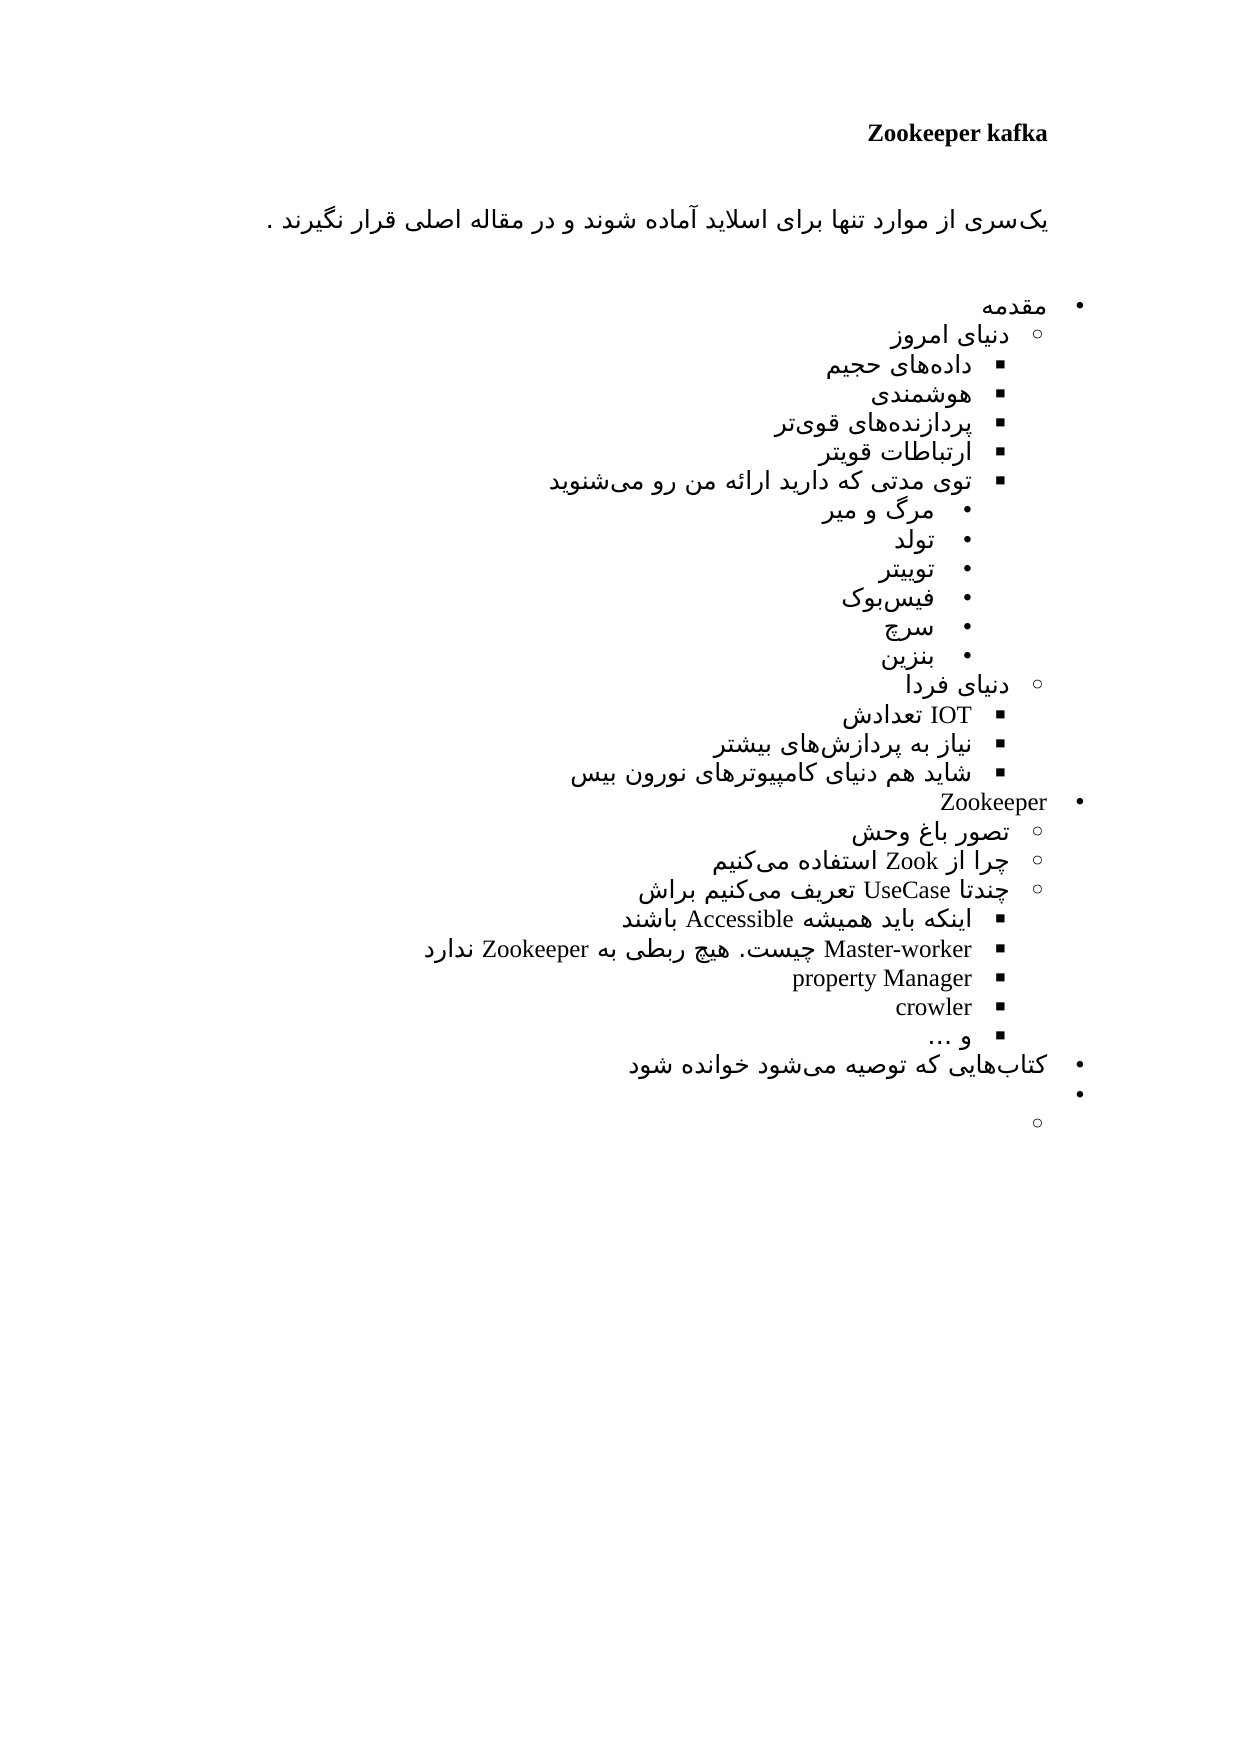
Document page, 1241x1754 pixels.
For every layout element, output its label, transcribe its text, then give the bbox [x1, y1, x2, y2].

list اینکه باید همیشه Accessible باشند [118, 904, 1009, 934]
list دنیای فردا [118, 671, 1047, 700]
list نیاز به پردازش‌های بیشتر [118, 729, 1009, 758]
list بنزین [118, 642, 972, 671]
list مرگ و میر [118, 496, 972, 525]
list چند‌تا UseCase تعریف می‌کنیم براش [118, 875, 1047, 904]
list سرچ [118, 612, 972, 642]
list و … [118, 1022, 1009, 1051]
list چرا از Zook استفاده می‌کنیم [118, 846, 1047, 875]
list مقدمه [118, 292, 1084, 321]
list IOT تعدادش [118, 700, 1009, 729]
text یک‌سری از موارد تنها برای اسلاید آماده شوند و در مقاله اصلی قرار نگیرند . [118, 205, 1048, 234]
list تولد [118, 525, 972, 554]
list شاید هم دنیای کامپیوتر‌های نورون بیس [118, 758, 1009, 787]
list ارتباطات قویتر [118, 437, 1009, 467]
list توییتر [118, 554, 972, 583]
text Zookeeper kafka [118, 118, 1048, 147]
list هوشمندی [118, 379, 1009, 408]
list دنیای امروز [118, 321, 1047, 350]
list تصور باغ وحش [118, 817, 1047, 846]
list Master-worker چیست. هیچ ربطی به Zookeeper ندارد [118, 934, 1009, 963]
list داده‌های حجیم [118, 350, 1009, 379]
list Zookeeper [118, 787, 1084, 817]
list پردازنده‌های قوی‌تر [118, 408, 1009, 437]
list فیس‌بوک [118, 583, 972, 612]
list property Manager [118, 963, 1009, 992]
list crowler [118, 992, 1009, 1022]
list کتاب‌هایی که توصیه می‌شود خوانده شود [118, 1051, 1084, 1080]
list توی مدتی که دارید ارائه من رو می‌شنوید [118, 467, 1009, 496]
